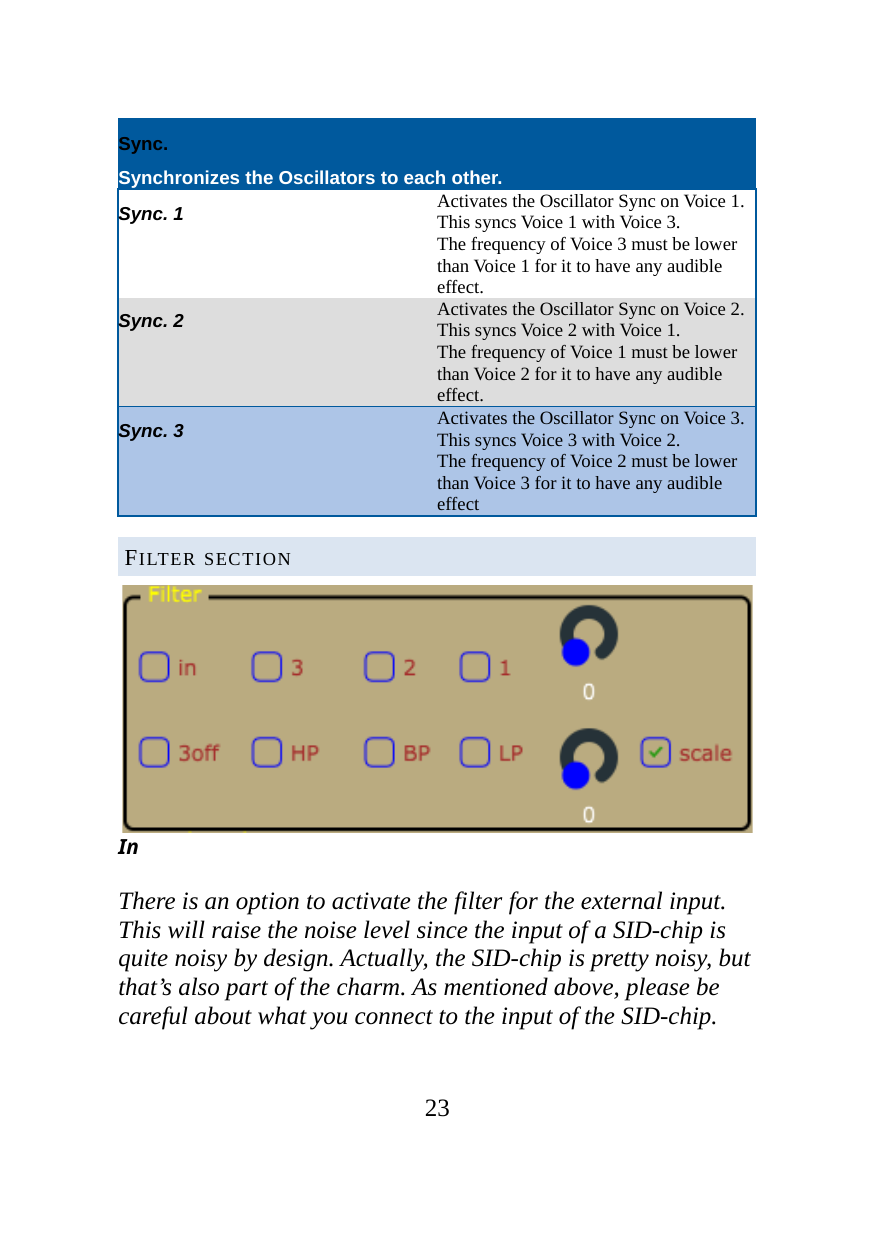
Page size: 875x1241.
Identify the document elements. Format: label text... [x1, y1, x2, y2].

picture [122, 585, 753, 833]
table_cell Activates the Oscillator Sync on Voice 1. This syncs Voice 1 with Voice 3. The frequency of Voice 3 must be lower than Voice 1 for it to have any audible effect. [437, 190, 755, 298]
text There is an option to activate the filter for the external input. This will raise the noise level since the input of a SID-chip is quite noisy by design. Actually, the SID-chip is pretty noisy, but that’s also part of the charm. As mentioned above, please be careful about what you connect to the input of the SID-chip. [118, 886, 756, 1030]
table_cell Sync. 1 [119, 190, 437, 298]
table_cell Sync. 3 [119, 407, 437, 515]
table_cell Sync. 2 [119, 298, 437, 406]
table_cell Activates the Oscillator Sync on Voice 2. This syncs Voice 2 with Voice 1. The frequency of Voice 1 must be lower than Voice 2 for it to have any audible effect. [437, 298, 755, 406]
subtitle Filter section [124, 544, 750, 570]
subtitle In [118, 589, 756, 861]
table_cell Activates the Oscillator Sync on Voice 3. This syncs Voice 3 with Voice 2. The frequency of Voice 2 must be lower than Voice 3 for it to have any audible effect [437, 407, 755, 515]
table_header Sync. Synchronizes the Oscillators to each other. [118, 118, 756, 188]
